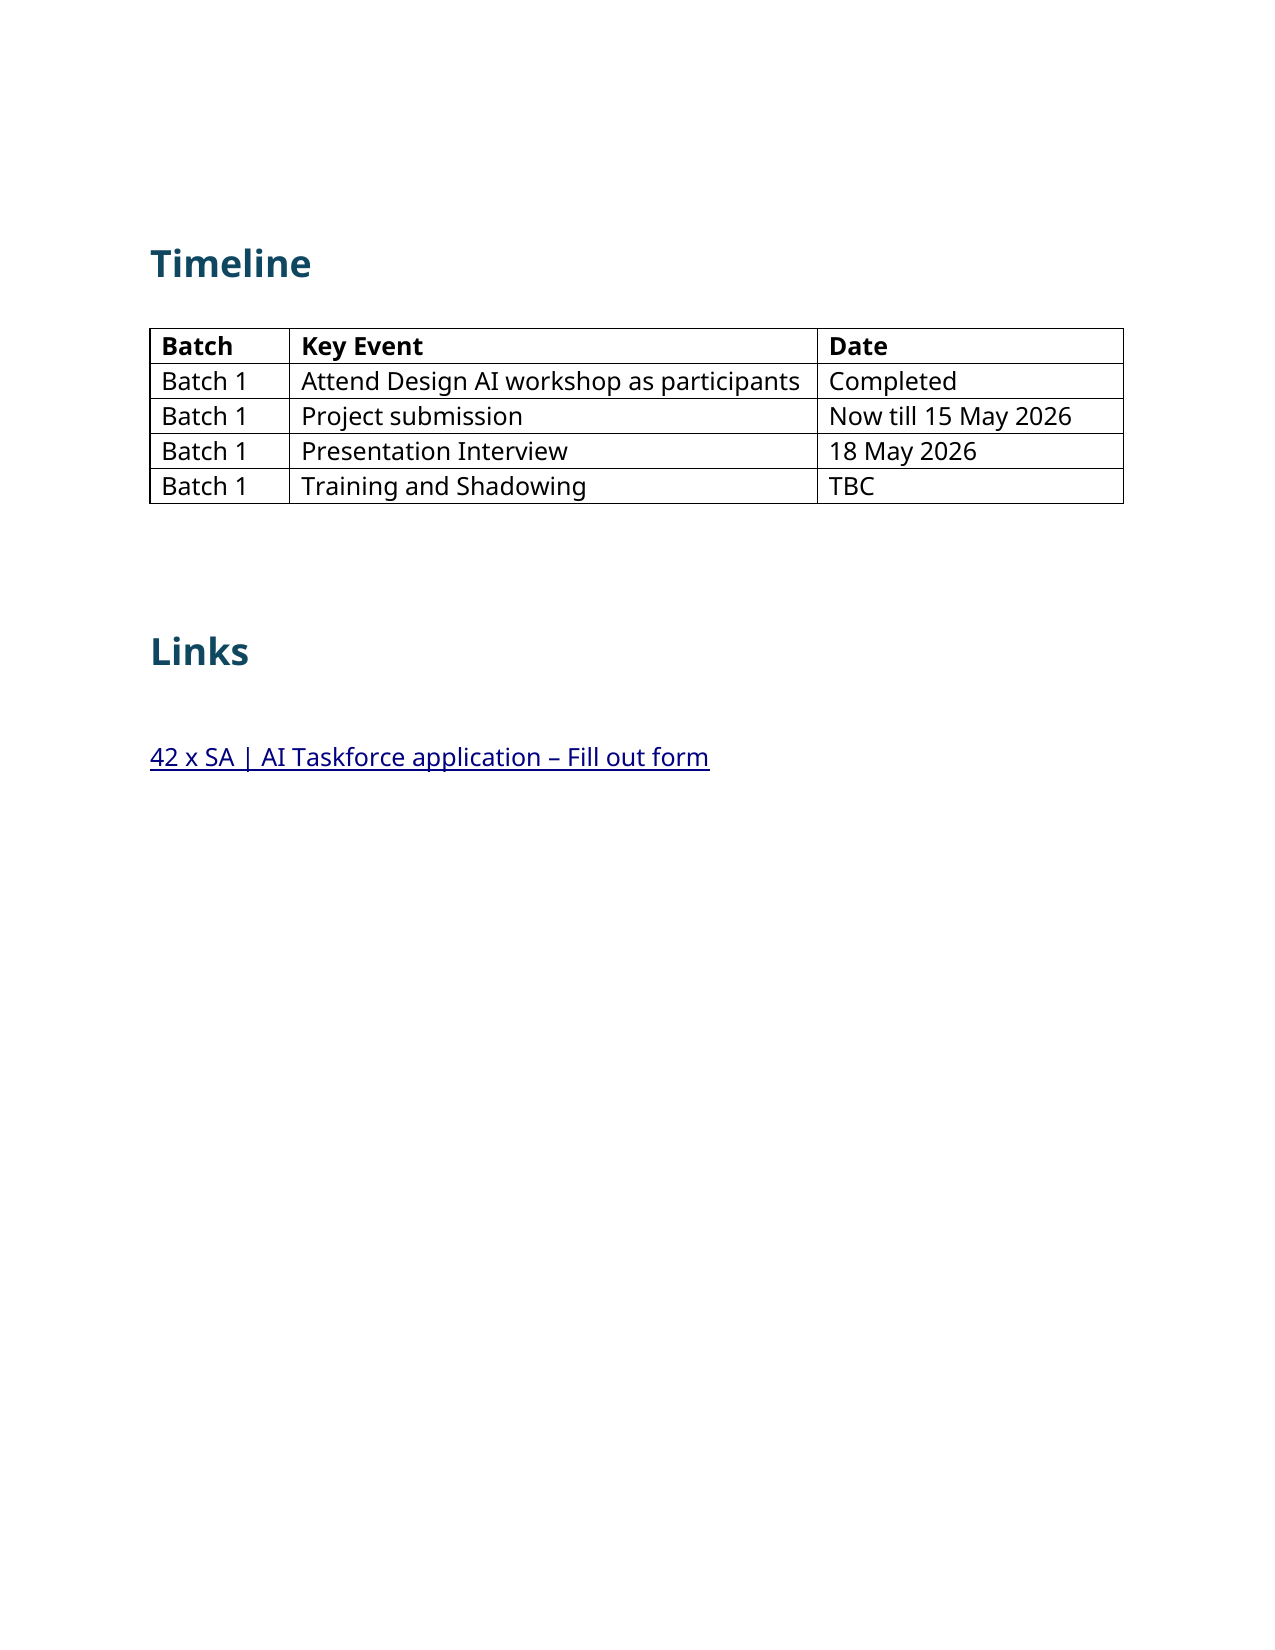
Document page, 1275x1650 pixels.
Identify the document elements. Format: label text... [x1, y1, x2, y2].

table_cell Completed [818, 364, 1123, 398]
table_cell Presentation Interview [290, 434, 817, 468]
table_cell Batch 1 [151, 469, 289, 503]
table_cell 18 May 2026 [818, 434, 1123, 468]
table_cell Training and Shadowing [290, 469, 817, 503]
table_header Batch [151, 329, 289, 363]
table_header Key Event [290, 329, 817, 363]
table_cell Now till 15 May 2026 [818, 399, 1123, 433]
table_cell Project submission [290, 399, 817, 433]
subtitle Timeline [150, 237, 1125, 288]
table_cell Batch 1 [151, 399, 289, 433]
text 42 x SA | AI Taskforce application – Fill out form [150, 740, 1125, 774]
table_cell Batch 1 [151, 434, 289, 468]
table_header Date [818, 329, 1123, 363]
table_cell TBC [818, 469, 1123, 503]
table_cell Batch 1 [151, 364, 289, 398]
table_cell Attend Design AI workshop as participants [290, 364, 817, 398]
subtitle Links [150, 625, 1125, 676]
